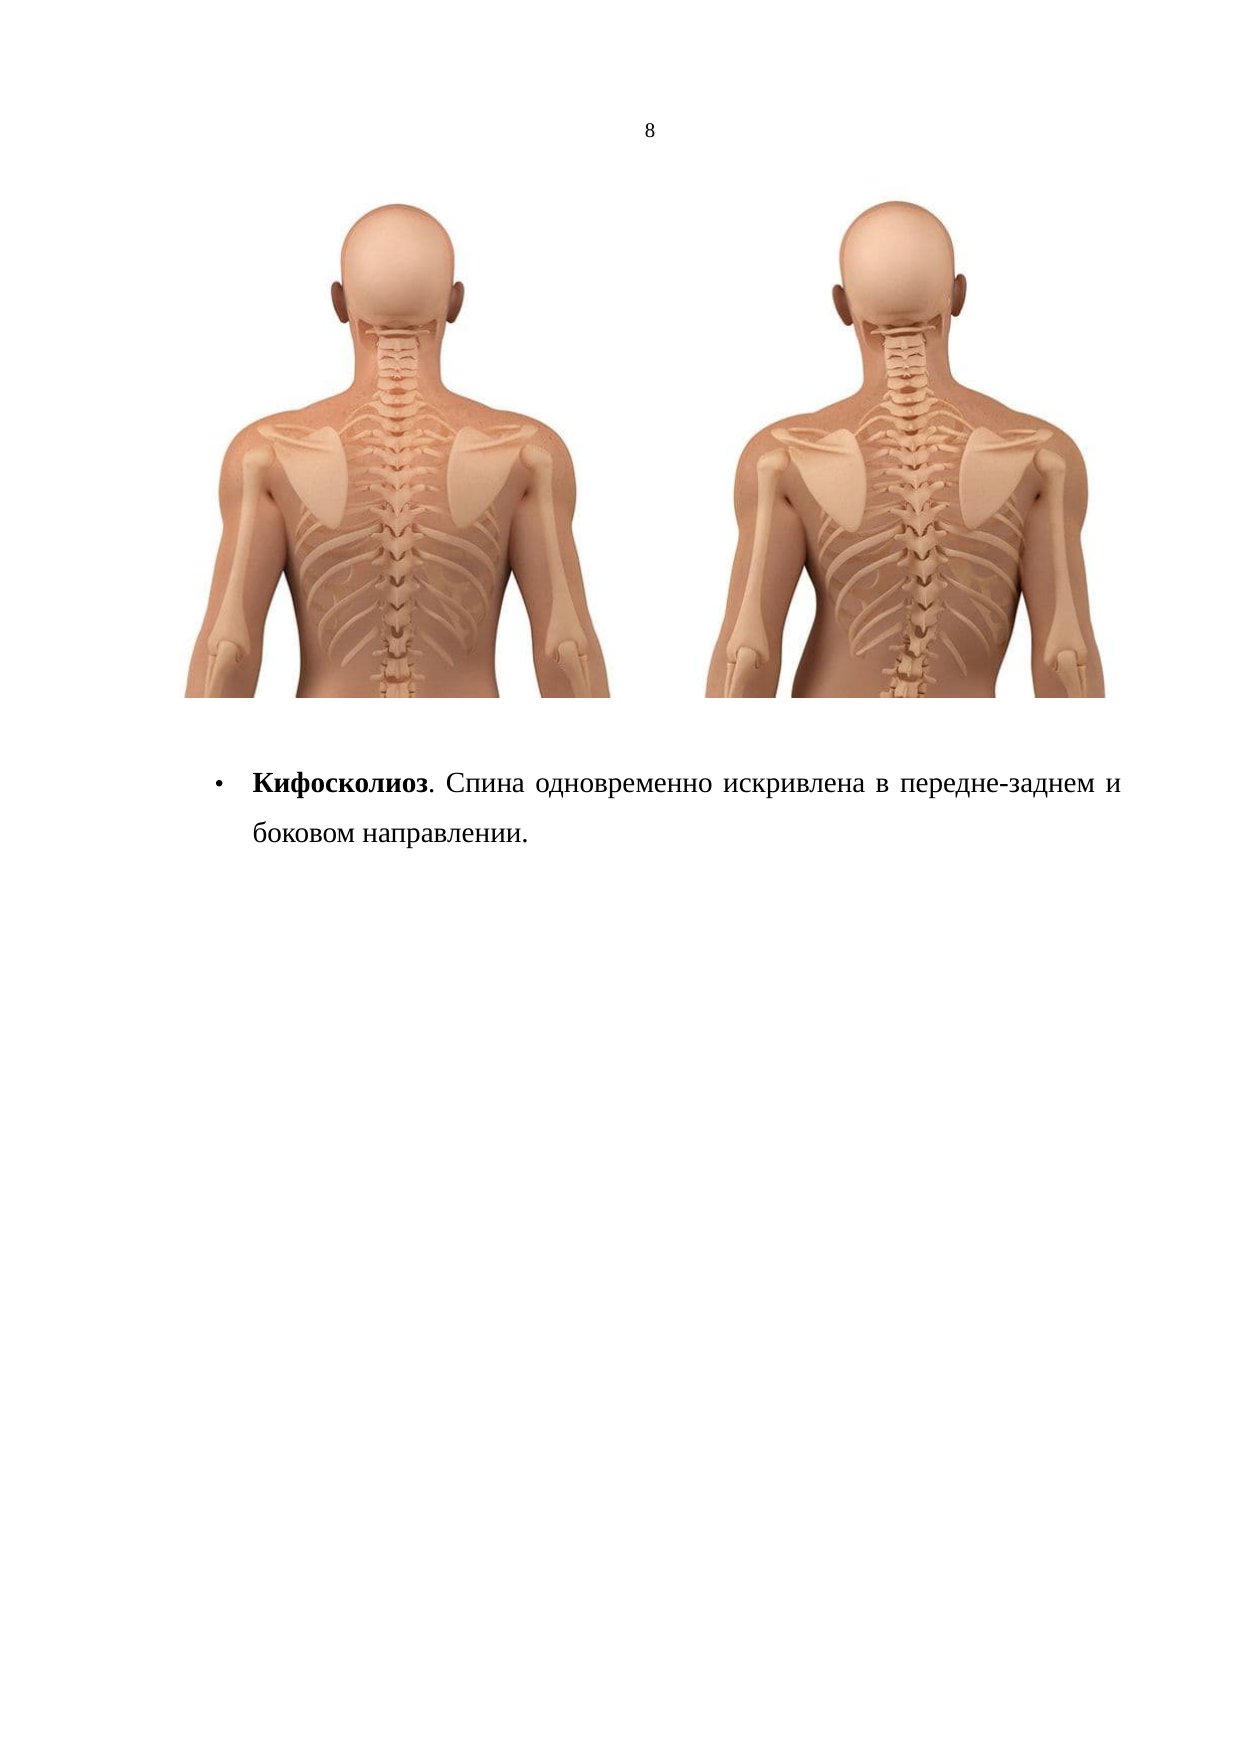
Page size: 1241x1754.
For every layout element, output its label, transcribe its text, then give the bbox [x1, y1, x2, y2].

picture [147, 171, 1152, 698]
list Кифосколиоз. Спина одновременно искривлена в передне-заднем и боковом направлении. [215, 765, 1122, 849]
